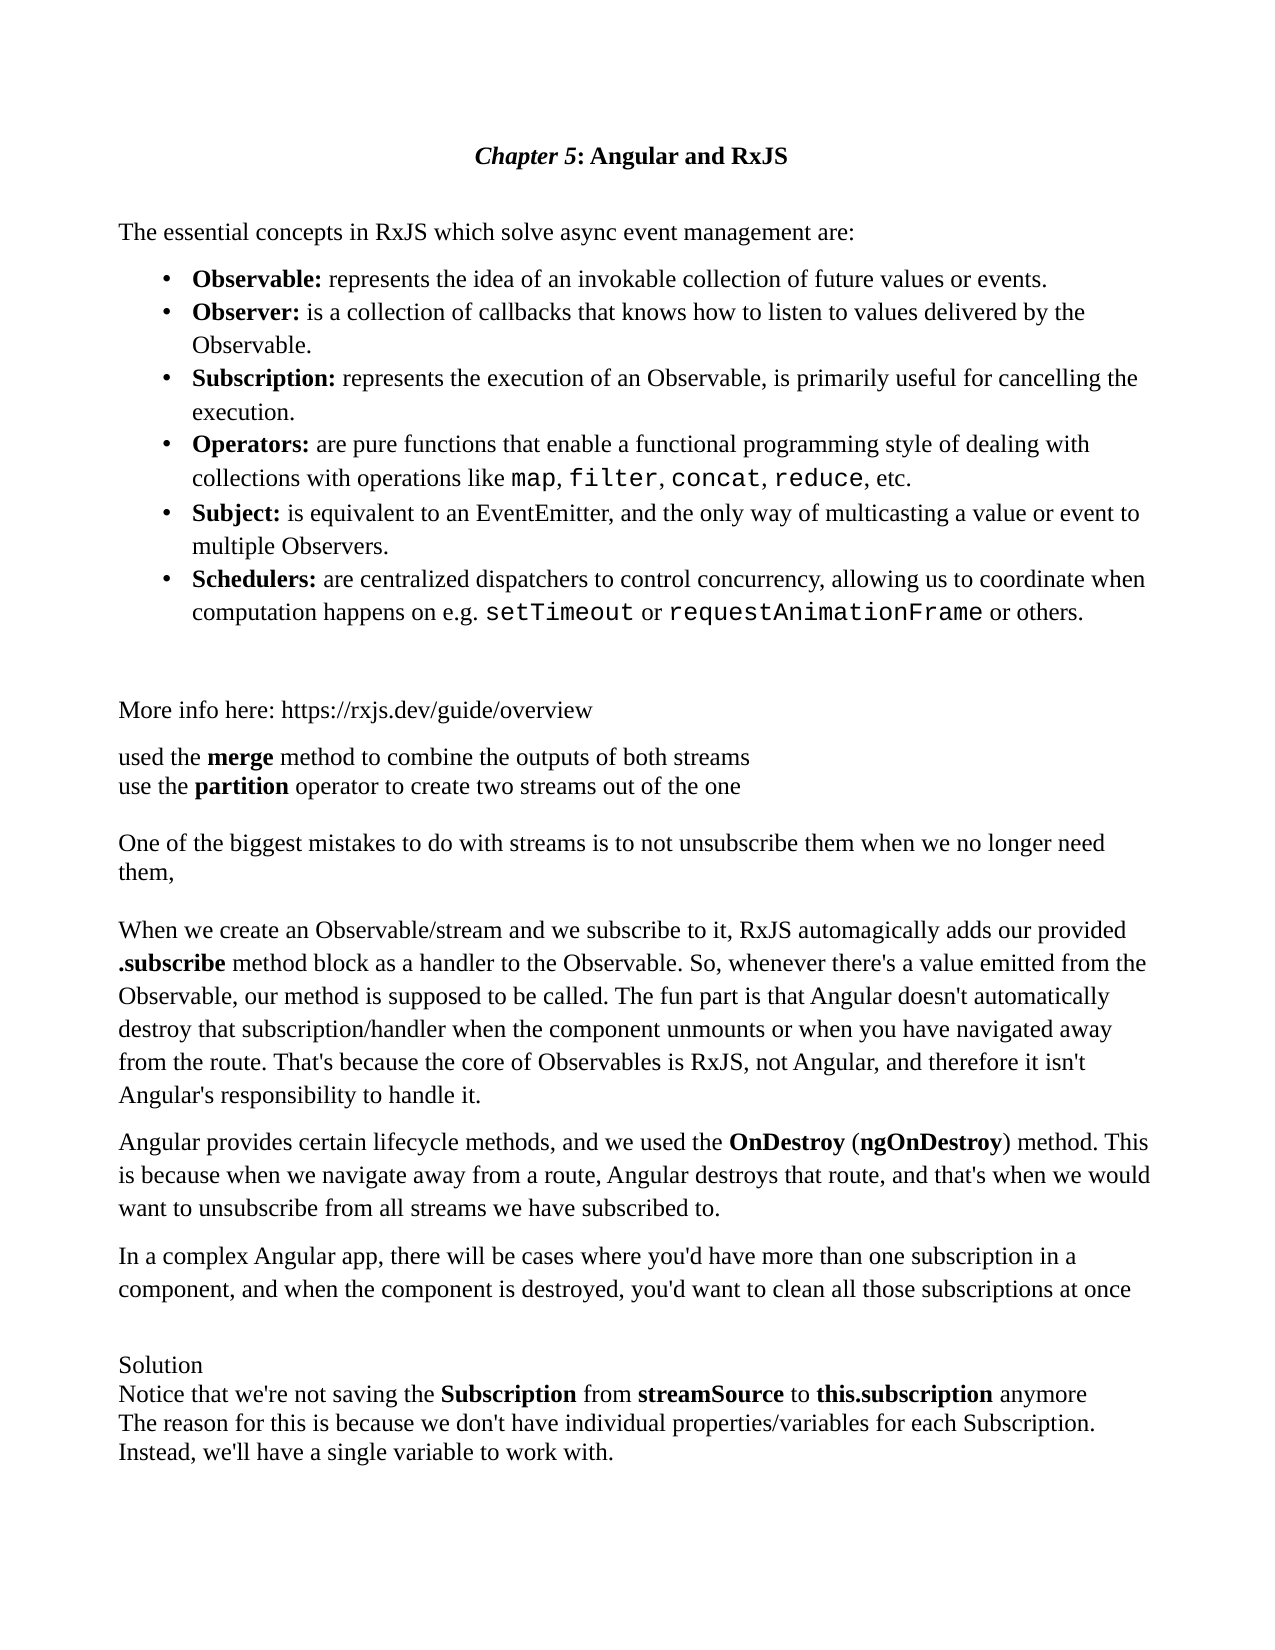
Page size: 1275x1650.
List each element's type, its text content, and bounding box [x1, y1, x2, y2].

text use the partition operator to create two streams out of the one [118, 771, 1157, 800]
list Subscription: represents the execution of an Observable, is primarily useful for cancelling the execution. [162, 363, 1157, 425]
subtitle Chapter 5: Angular and RxJS [118, 118, 1157, 176]
text One of the biggest mistakes to do with streams is to not unsubscribe them when we no longer need them, [118, 828, 1157, 886]
text In a complex Angular app, there will be cases where you'd have more than one subscription in a component, and when the component is destroyed, you'd want to clean all those subscriptions at once [118, 1241, 1157, 1303]
text Notice that we're not saving the Subscription from streamSource to this.subscription anymore [118, 1379, 1157, 1408]
text The reason for this is because we don't have individual properties/variables for each Subscription. Instead, we'll have a single variable to work with. [118, 1408, 1157, 1466]
text Solution [118, 1351, 1157, 1379]
text The essential concepts in RxJS which solve async event management are: [118, 217, 1157, 246]
text When we create an Observable/stream and we subscribe to it, RxJS automagically adds our provided .subscribe method block as a handler to the Observable. So, whenever there's a value emitted from the Observable, our method is supposed to be called. The fun part is that Angular doesn't automatically destroy that subscription/handler when the component unmounts or when you have navigated away from the route. That's because the core of Observables is RxJS, not Angular, and therefore it isn't Angular's responsibility to handle it. [118, 915, 1157, 1109]
list Subject: is equivalent to an EventEmitter, and the only way of multicasting a value or event to multiple Observers. [162, 498, 1157, 560]
list Schedulers: are centralized dispatchers to control concurrency, allowing us to coordinate when computation happens on e.g. setTimeout or requestAnimationFrame or others. [162, 564, 1157, 628]
list Observable: represents the idea of an invokable collection of future values or events. [162, 264, 1157, 293]
list Observer: is a collection of callbacks that knows how to listen to values delivered by the Observable. [162, 297, 1157, 359]
text Angular provides certain lifecycle methods, and we used the OnDestroy (ngOnDestroy) method. This is because when we navigate away from a route, Angular destroys that route, and that's when we would want to unsubscribe from all streams we have subscribed to. [118, 1127, 1157, 1222]
list Operators: are pure functions that enable a functional programming style of dealing with collections with operations like map, filter, concat, reduce, etc. [162, 429, 1157, 493]
text used the merge method to combine the outputs of both streams [118, 742, 1157, 771]
text More info here: https://rxjs.dev/guide/overview [118, 695, 1157, 723]
